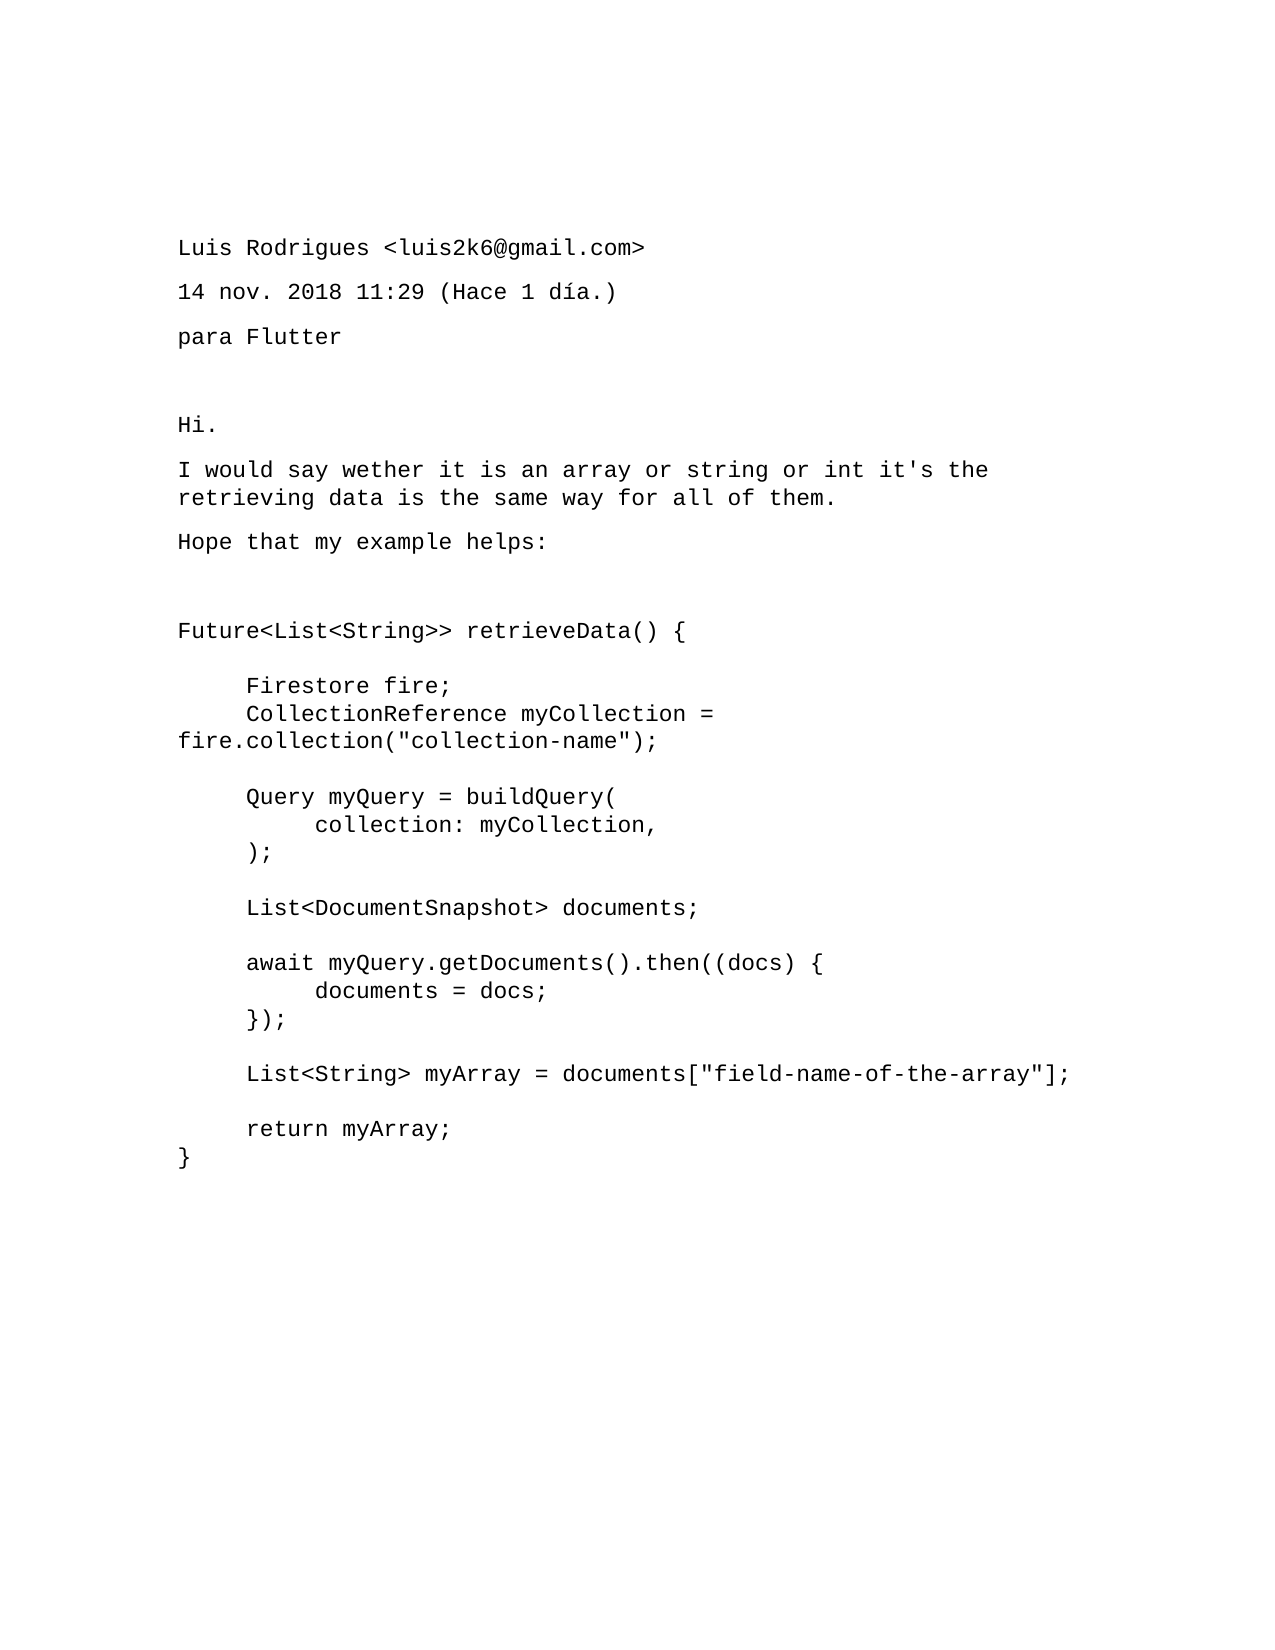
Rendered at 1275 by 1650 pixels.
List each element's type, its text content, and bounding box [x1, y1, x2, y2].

text await myQuery.getDocuments().then((docs) { [177, 952, 1098, 977]
text para Flutter [177, 325, 1098, 351]
text collection: myCollection, [177, 813, 1098, 839]
text documents = docs; [177, 979, 1098, 1005]
text Luis Rodrigues <luis2k6@gmail.com> [177, 236, 1098, 262]
text List<DocumentSnapshot> documents; [177, 896, 1098, 922]
text Query myQuery = buildQuery( [177, 785, 1098, 811]
text 14 nov. 2018 11:29 (Hace 1 día.) [177, 281, 1098, 307]
text Hi. [177, 414, 1098, 440]
text return myArray; [177, 1118, 1098, 1144]
text Hope that my example helps: [177, 530, 1098, 556]
text I would say wether it is an array or string or int it's the retrieving data is the same way for all of them. [177, 458, 1098, 512]
text }); [177, 1007, 1098, 1033]
text ); [177, 841, 1098, 867]
text Future<List<String>> retrieveData() { [177, 619, 1098, 645]
text Firestore fire; [177, 674, 1098, 700]
text } [177, 1146, 1098, 1171]
text List<String> myArray = documents["field-name-of-the-array"]; [177, 1062, 1098, 1088]
text CollectionReference myCollection = fire.collection("collection-name"); [177, 702, 1098, 756]
